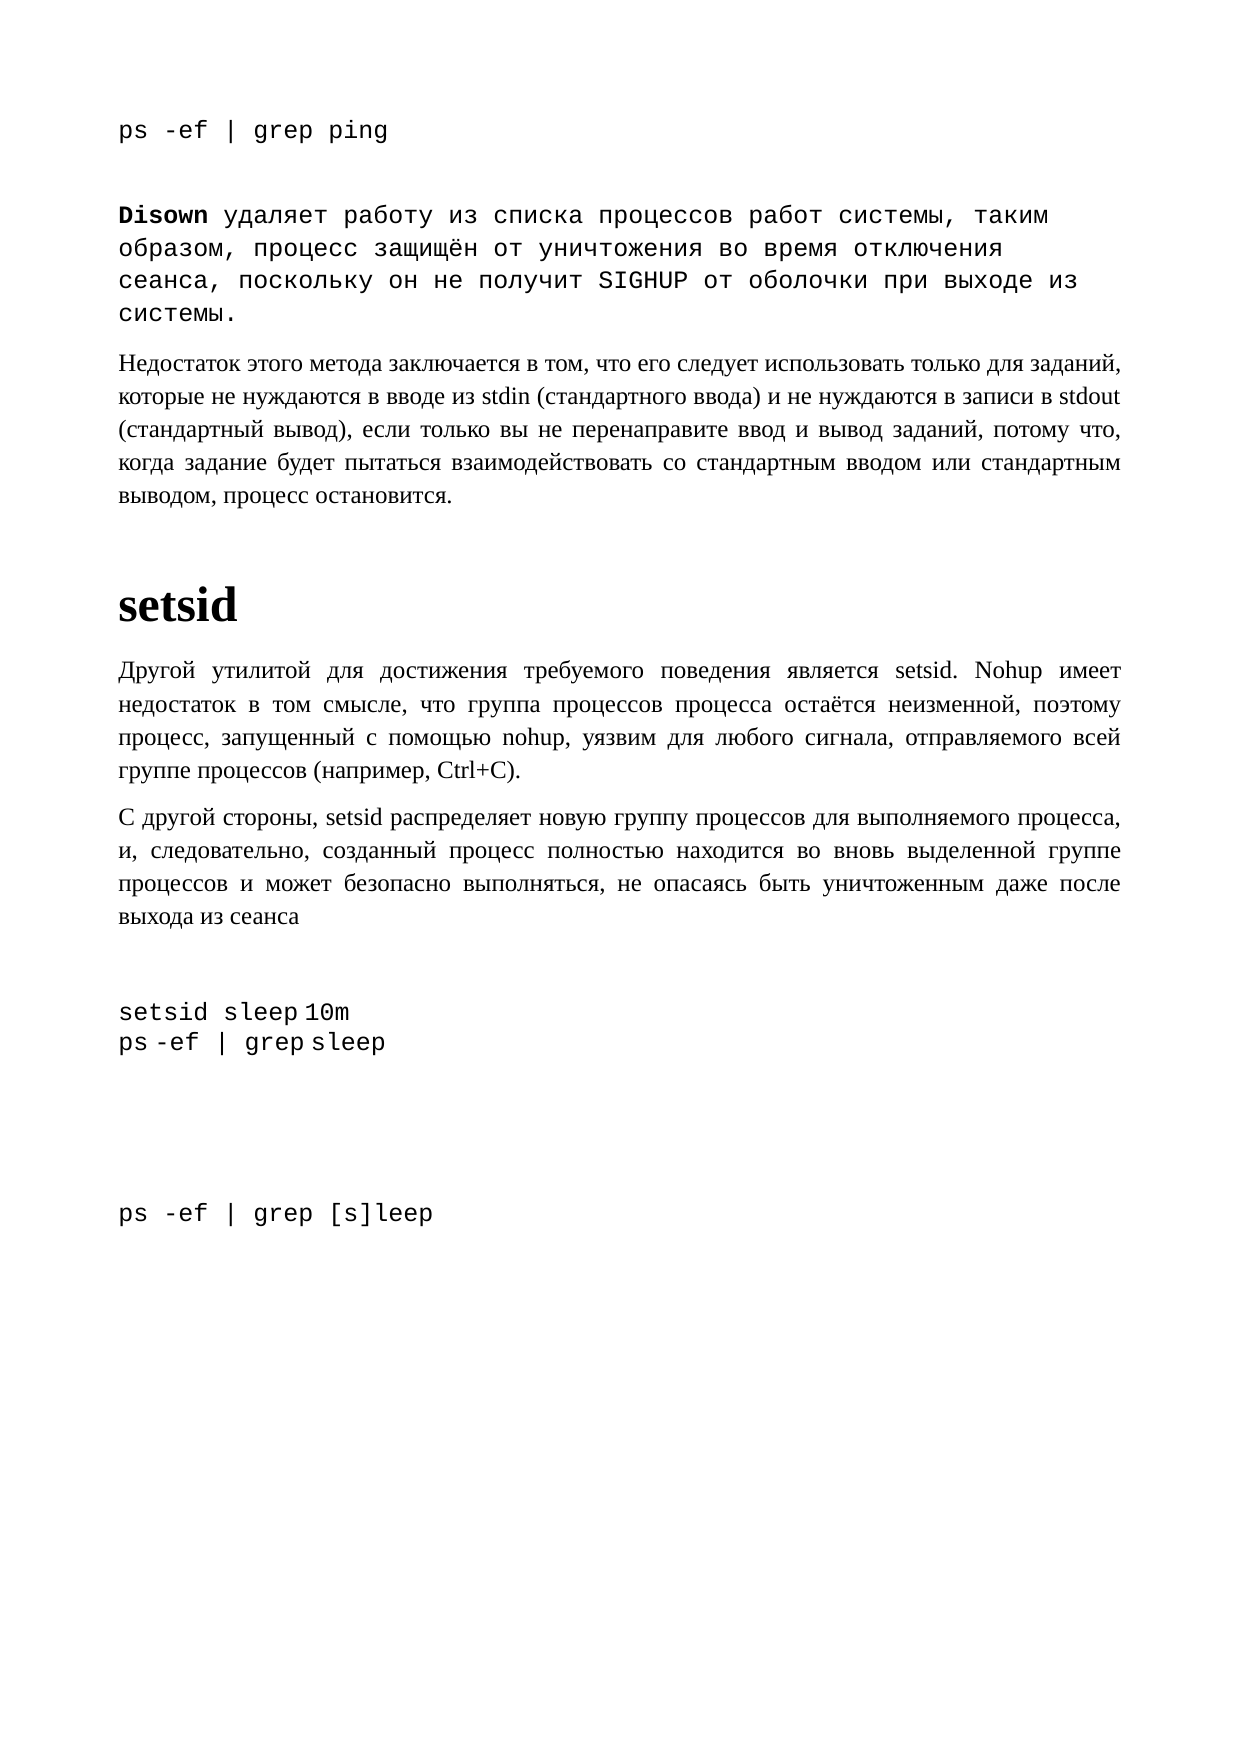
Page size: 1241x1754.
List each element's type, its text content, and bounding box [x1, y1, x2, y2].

text Другой утилитой для достижения требуемого поведения является setsid. Nohup имеет недостаток в том смысле, что группа процессов процесса остаётся неизменной, поэтому процесс, запущенный с помощью nohup, уязвим для любого сигнала, отправляемого всей группе процессов (например, Ctrl+C). [118, 656, 1122, 783]
text ps -ef | grep sleep [118, 1027, 1122, 1058]
text Недостаток этого метода заключается в том, что его следует использовать только для заданий, которые не нуждаются в вводе из stdin (стандартного ввода) и не нуждаются в записи в stdout (стандартный вывод), если только вы не перенаправите ввод и вывод заданий, потому что, когда задание будет пытаться взаимодействовать со стандартным вводом или стандартным выводом, процесс остановится. [118, 348, 1122, 508]
text С другой стороны, setsid распределяет новую группу процессов для выполняемого процесса, и, следовательно, созданный процесс полностью находится во вновь выделенной группе процессов и может безопасно выполняться, не опасаясь быть уничтоженным даже после выхода из сеанса [118, 802, 1122, 930]
text Disown удаляет работу из списка процессов работ системы, таким образом, процесс защищён от уничтожения во время отключения сеанса, поскольку он не получит SIGHUP от оболочки при выходе из системы. [118, 203, 1122, 329]
text ps -ef | grep [s]leep [118, 1201, 1122, 1229]
text setsid sleep 10m [118, 997, 1122, 1027]
text setsid [118, 575, 1122, 632]
text ps -ef | grep ping [118, 118, 1122, 146]
